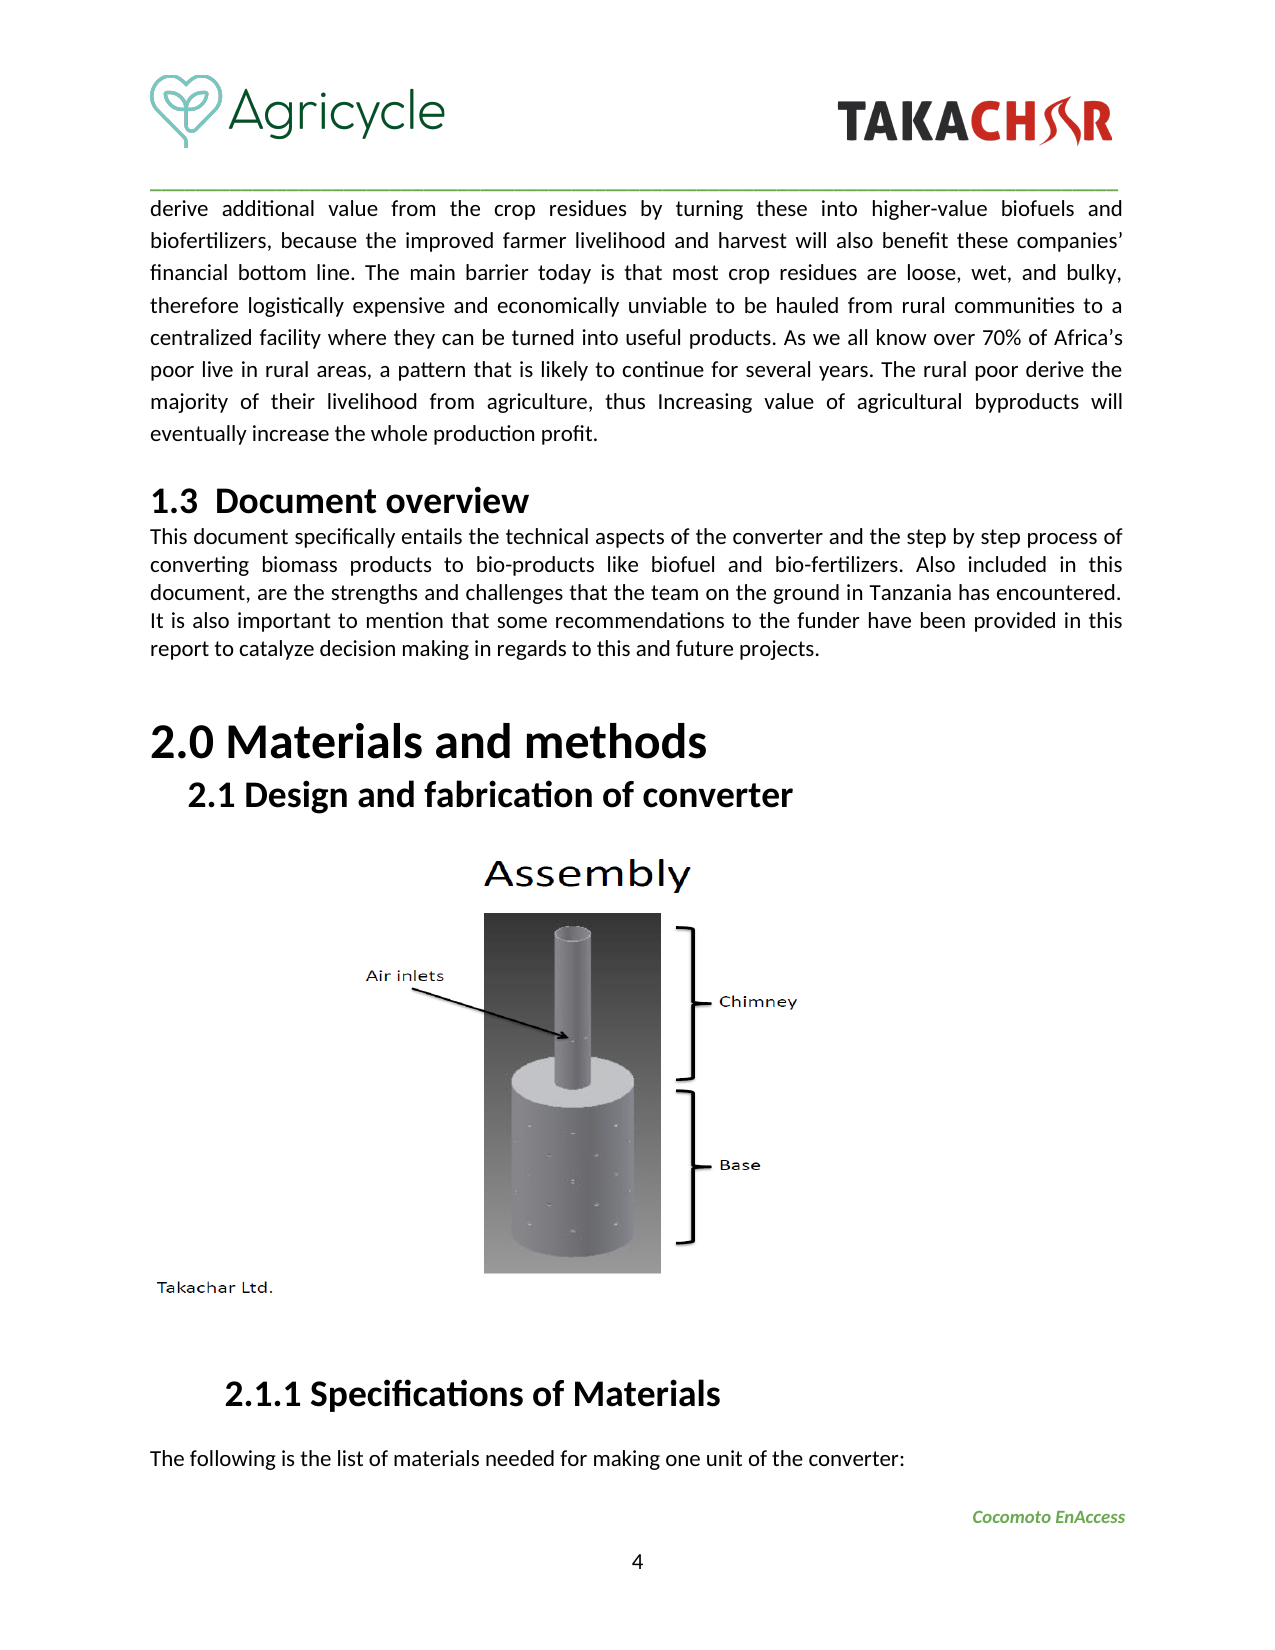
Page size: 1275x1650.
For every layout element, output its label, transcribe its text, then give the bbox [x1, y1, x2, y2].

text This document specifically entails the technical aspects of the converter and the step by step process of converting biomass products to bio-products like biofuel and bio-fertilizers. Also included in this document, are the strengths and challenges that the team on the ground in Tanzania has encountered. It is also important to mention that some recommendations to the funder have been provided in this report to catalyze decision making in regards to this and future projects. [150, 522, 1125, 663]
picture [150, 816, 1018, 1296]
text The following is the list of materials needed for making one unit of the converter: [150, 1444, 1125, 1472]
subtitle 2.1 Design and fabrication of converter [187, 771, 1125, 816]
picture [150, 75, 445, 148]
subtitle 2.1.1 Specifications of Materials [150, 1370, 1125, 1416]
subtitle 2.0 Materials and methods [150, 709, 1125, 771]
text derive additional value from the crop residues by turning these into higher-value biofuels and biofertilizers, because the improved farmer livelihood and harvest will also benefit these companies’ financial bottom line. The main barrier today is that most crop residues are loose, wet, and bulky, therefore logistically expensive and economically unviable to be hauled from rural communities to a centralized facility where they can be turned into useful products. As we all know over 70% of Africa’s poor live in rural areas, a pattern that is likely to continue for several years. The rural poor derive the majority of their livelihood from agriculture, thus Increasing value of agricultural byproducts will eventually increase the whole production profit. [150, 194, 1125, 447]
subtitle 1.3 Document overview [150, 477, 1125, 522]
picture [837, 94, 1113, 148]
